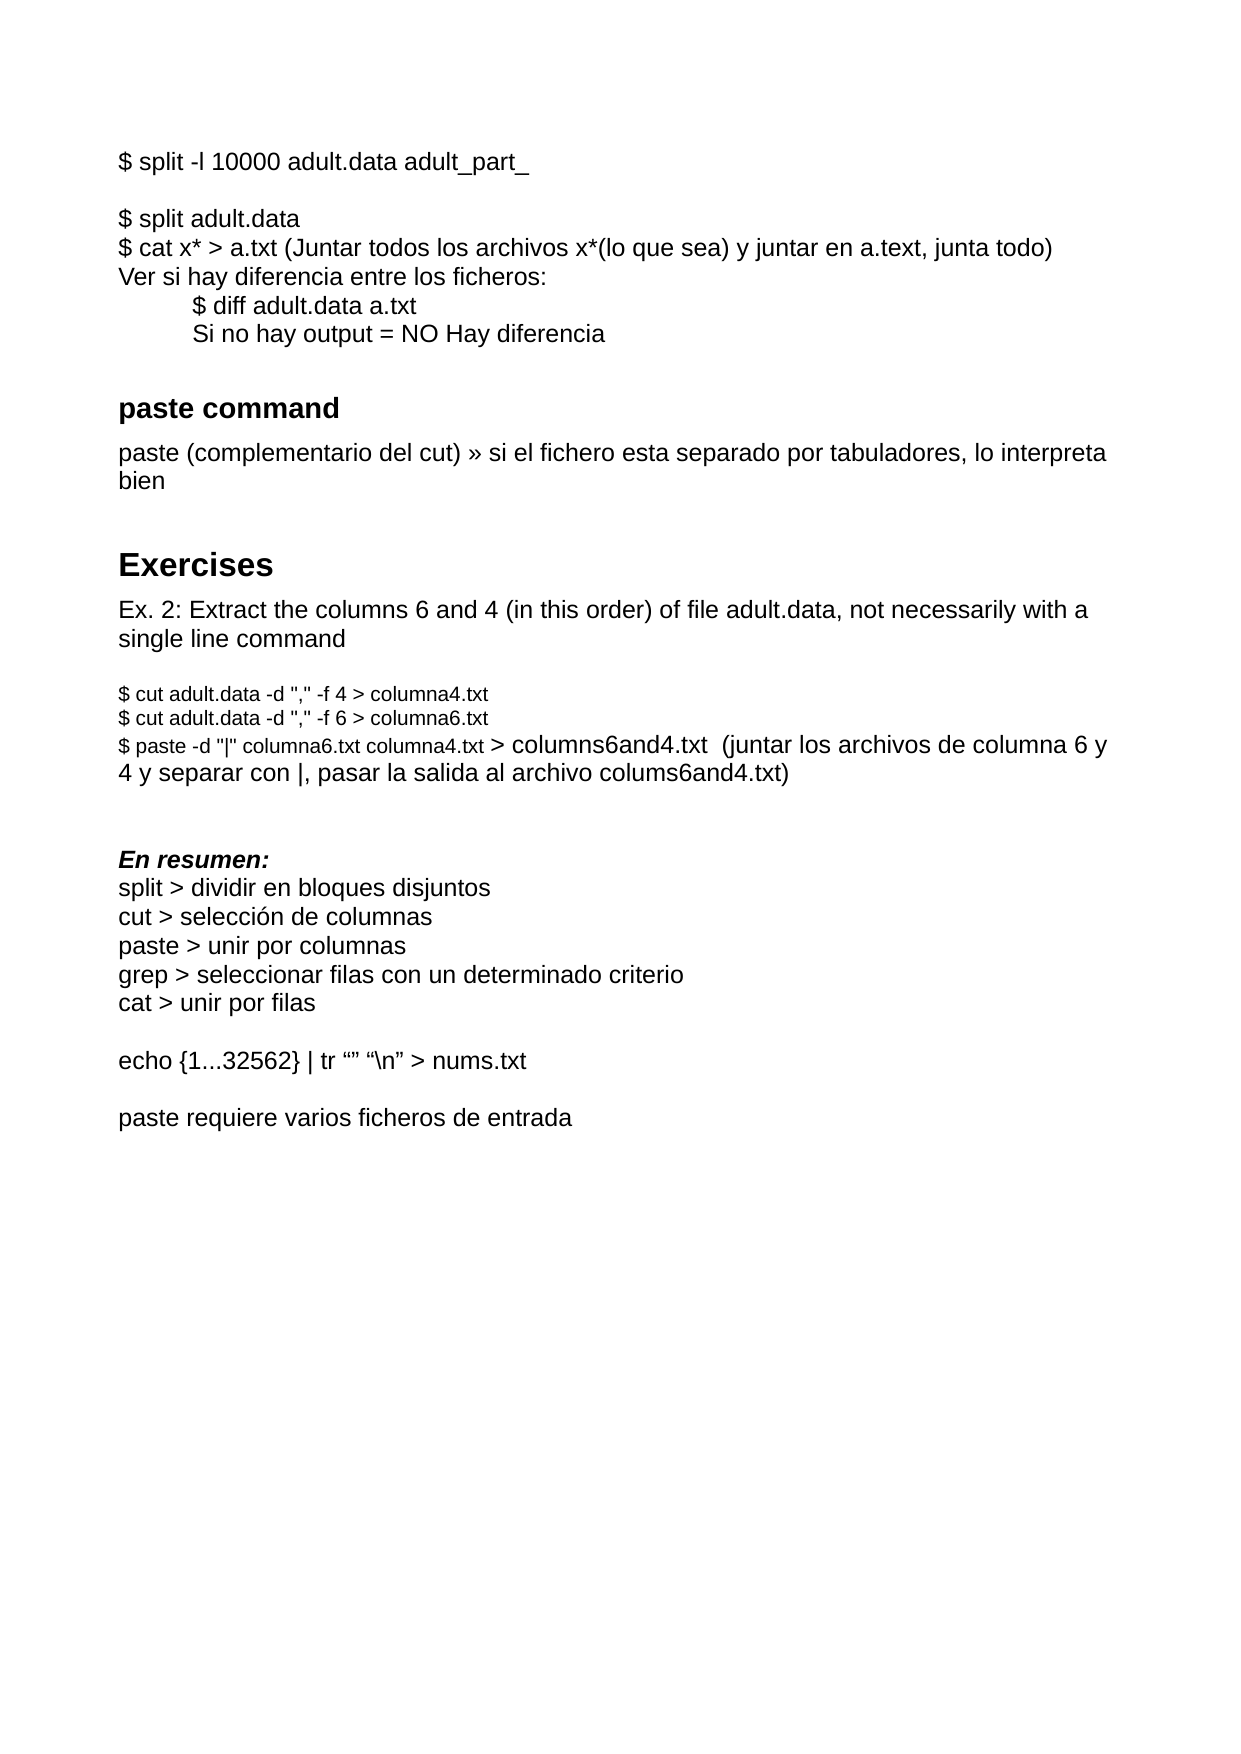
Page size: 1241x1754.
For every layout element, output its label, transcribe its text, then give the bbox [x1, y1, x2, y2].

text $ split -l 10000 adult.data adult_part_ [118, 147, 1122, 176]
text paste > unir por columnas [118, 931, 1122, 960]
text echo {1...32562} | tr “” “\n” > nums.txt [118, 1046, 1122, 1075]
text $ diff adult.data a.txt [118, 291, 1122, 319]
subtitle paste command [118, 391, 1122, 425]
subtitle Exercises [118, 544, 1122, 583]
text Si no hay output = NO Hay diferencia [118, 319, 1122, 348]
text $ cat x* > a.txt (Juntar todos los archivos x*(lo que sea) y juntar en a.text, junta todo) [118, 233, 1122, 262]
text $ cut adult.data -d "," -f 6 > columna6.txt [118, 706, 1122, 730]
text En resumen: [118, 845, 1122, 873]
text cut > selección de columnas [118, 902, 1122, 931]
text Ex. 2: Extract the columns 6 and 4 (in this order) of file adult.data, not necessarily with a single line command [118, 596, 1122, 653]
text split > dividir en bloques disjuntos [118, 873, 1122, 902]
text paste requiere varios ficheros de entrada [118, 1103, 1122, 1132]
text cat > unir por filas [118, 988, 1122, 1017]
text $ paste -d "|" columna6.txt columna4.txt > columns6and4.txt (juntar los archivos de columna 6 y 4 y separar con |, pasar la salida al archivo colums6and4.txt) [118, 730, 1122, 787]
text Ver si hay diferencia entre los ficheros: [118, 262, 1122, 291]
text $ split adult.data [118, 204, 1122, 233]
text grep > seleccionar filas con un determinado criterio [118, 960, 1122, 988]
text paste (complementario del cut) » si el fichero esta separado por tabuladores, lo interpreta bien [118, 437, 1122, 495]
text $ cut adult.data -d "," -f 4 > columna4.txt [118, 682, 1122, 706]
